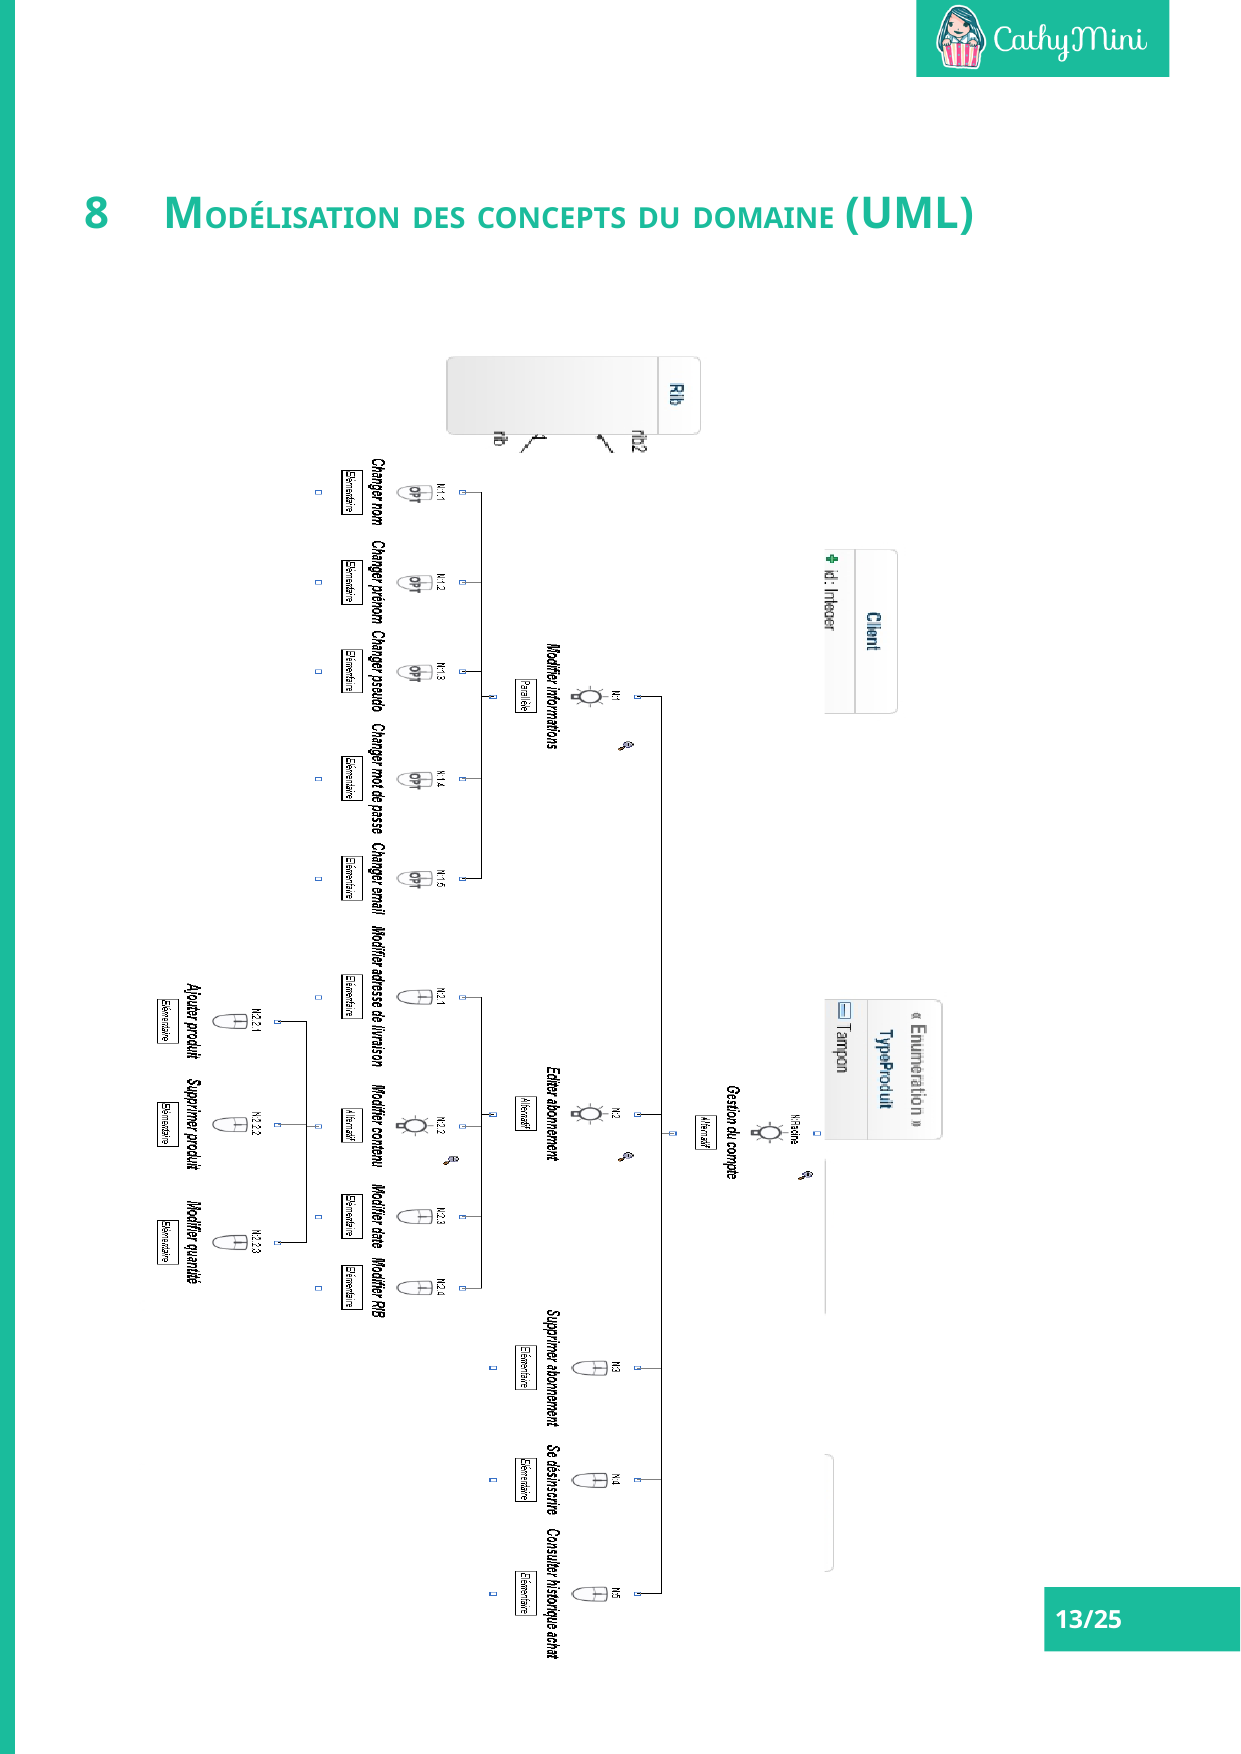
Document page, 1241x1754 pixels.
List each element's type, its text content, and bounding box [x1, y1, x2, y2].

picture [114, 343, 975, 1664]
picture [929, 0, 1156, 73]
subtitle Modélisation des concepts du domaine (UML) [73, 182, 1122, 241]
